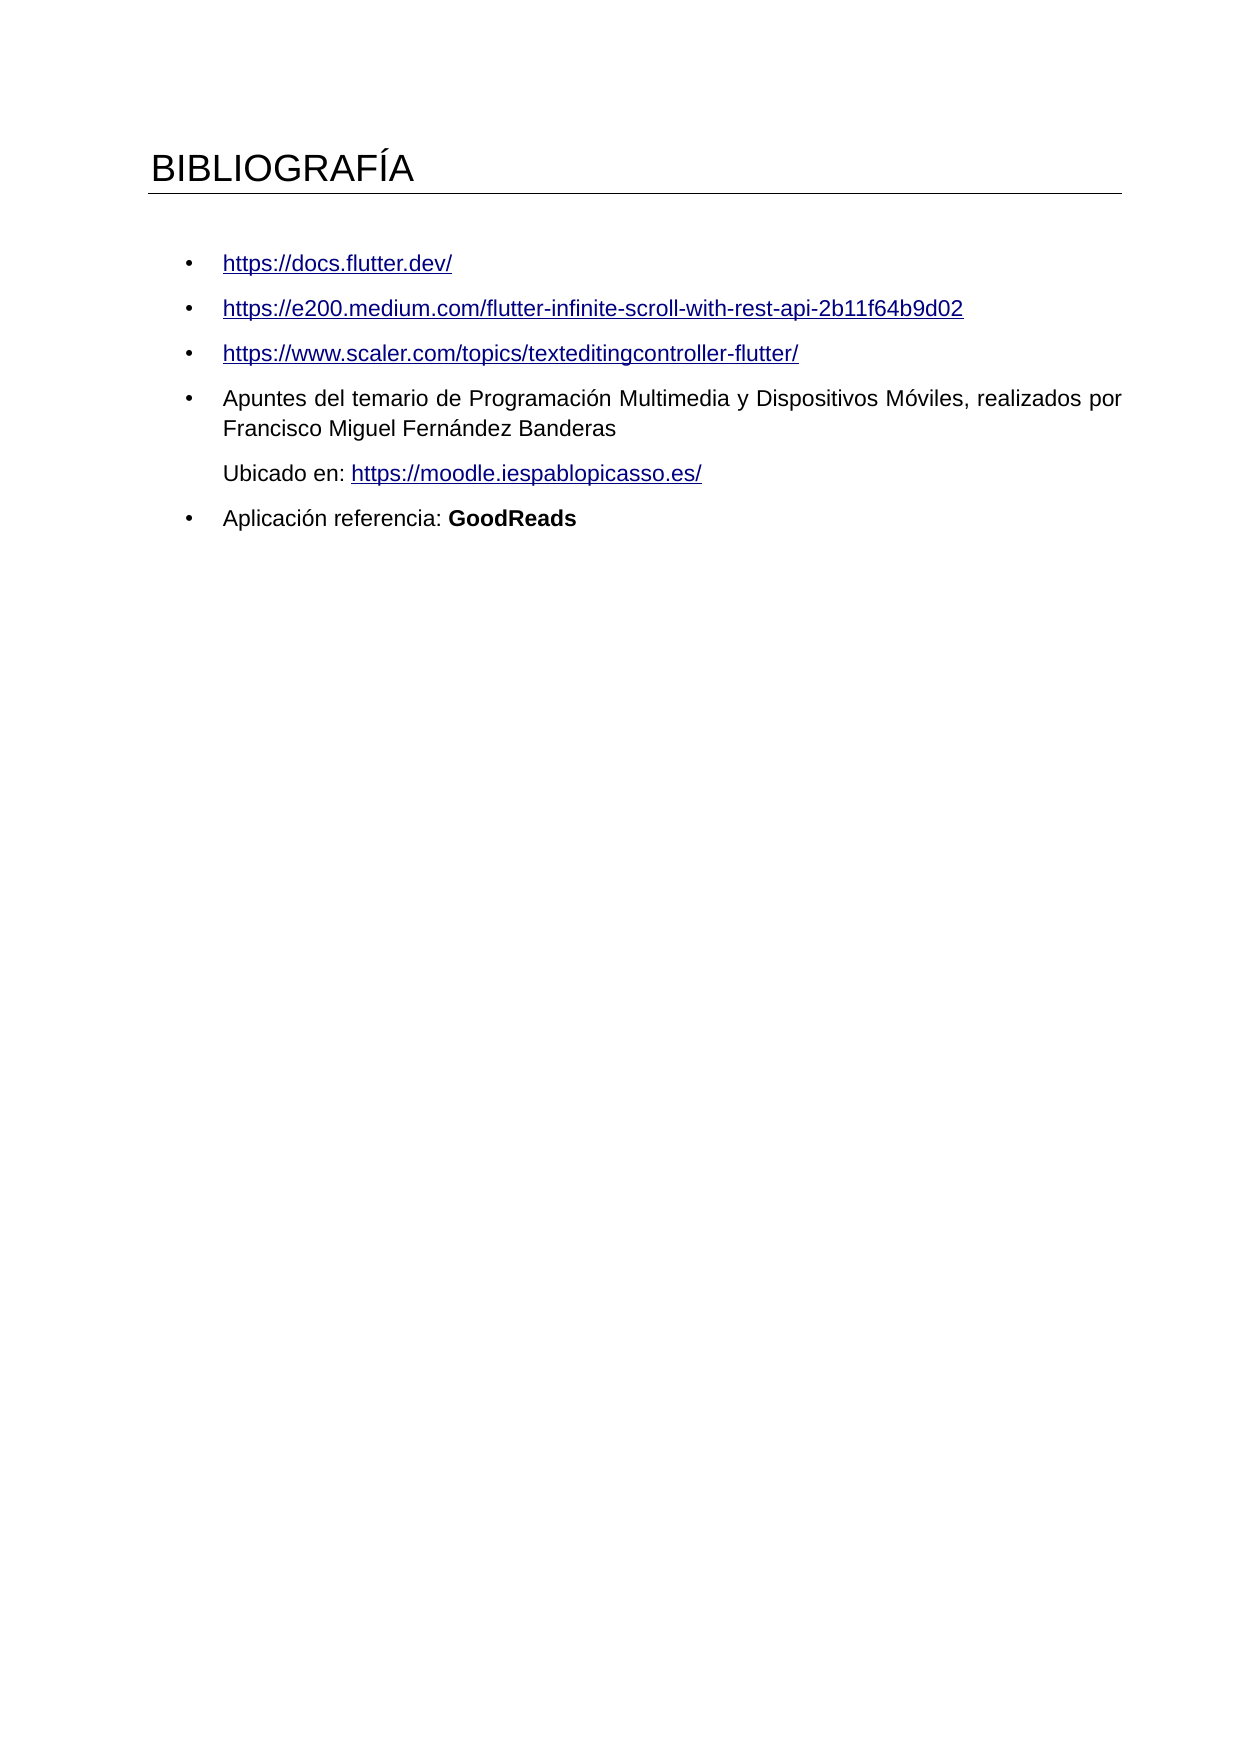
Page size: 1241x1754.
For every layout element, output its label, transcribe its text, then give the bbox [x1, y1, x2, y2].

list https://docs.flutter.dev/ [185, 250, 1122, 277]
subtitle Bibliografía [148, 143, 1122, 193]
list Aplicación referencia: GoodReads [185, 504, 1122, 531]
list https://e200.medium.com/flutter-infinite-scroll-with-rest-api-2b11f64b9d02 [185, 295, 1122, 322]
list Ubicado en: https://moodle.iespablopicasso.es/ [185, 460, 1122, 486]
list https://www.scaler.com/topics/texteditingcontroller-flutter/ [185, 340, 1122, 366]
list Apuntes del temario de Programación Multimedia y Dispositivos Móviles, realizados por Francisco Miguel Fernández Banderas [185, 385, 1122, 441]
